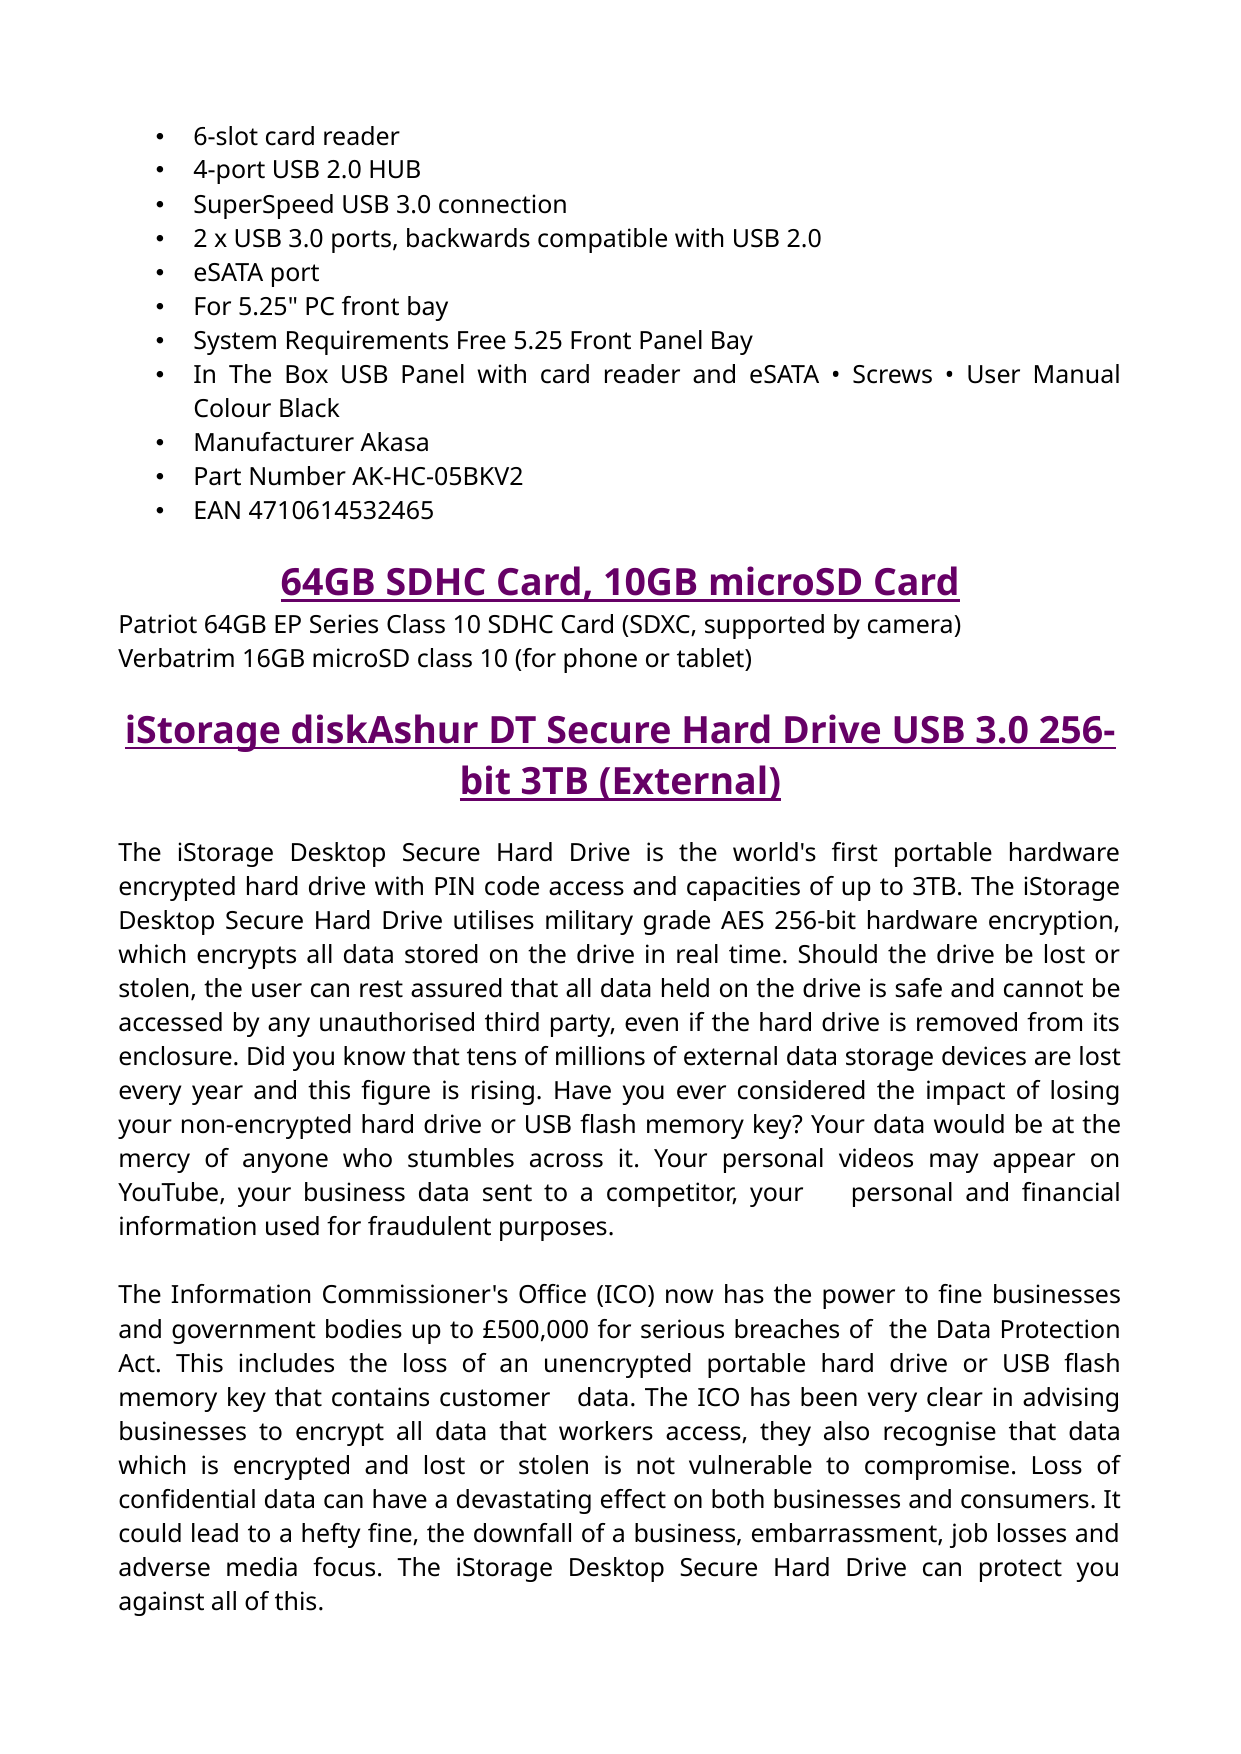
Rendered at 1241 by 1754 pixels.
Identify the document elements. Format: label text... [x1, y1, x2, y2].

list EAN 4710614532465 [156, 493, 1122, 527]
text Patriot 64GB EP Series Class 10 SDHC Card (SDXC, supported by camera) [118, 607, 1122, 641]
list eSATA port [156, 254, 1122, 288]
text Verbatrim 16GB microSD class 10 (for phone or tablet) [118, 641, 1122, 675]
list System Requirements Free 5.25 Front Panel Bay [156, 322, 1122, 357]
list Manufacturer Akasa [156, 425, 1122, 459]
list In The Box USB Panel with card reader and eSATA • Screws • User Manual Colour Black [156, 357, 1122, 425]
text The iStorage Desktop Secure Hard Drive is the world's first portable hardware encrypted hard drive with PIN code access and capacities of up to 3TB. The iStorage Desktop Secure Hard Drive utilises military grade AES 256-bit hardware encryption, which encrypts all data stored on the drive in real time. Should the drive be lost or stolen, the user can rest assured that all data held on the drive is safe and cannot be accessed by any unauthorised third party, even if the hard drive is removed from its enclosure. Did you know that tens of millions of external data storage devices are lost every year and this figure is rising. Have you ever considered the impact of losing your non-encrypted hard drive or USB flash memory key? Your data would be at the mercy of anyone who stumbles across it. Your personal videos may appear on YouTube, your business data sent to a competitor, your personal and financial information used for fraudulent purposes. [118, 834, 1122, 1243]
list SuperSpeed USB 3.0 connection [156, 186, 1122, 220]
list Part Number AK-HC-05BKV2 [156, 459, 1122, 493]
text The Information Commissioner's Office (ICO) now has the power to fine businesses and government bodies up to £500,000 for serious breaches of the Data Protection Act. This includes the loss of an unencrypted portable hard drive or USB flash memory key that contains customer data. The ICO has been very clear in advising businesses to encrypt all data that workers access, they also recognise that data which is encrypted and lost or stolen is not vulnerable to compromise. Loss of confidential data can have a devastating effect on both businesses and consumers. It could lead to a hefty fine, the downfall of a business, embarrassment, job losses and adverse media focus. The iStorage Desktop Secure Hard Drive can protect you against all of this. [118, 1277, 1122, 1618]
subtitle 64GB SDHC Card, 10GB microSD Card [118, 556, 1122, 607]
subtitle iStorage diskAshur DT Secure Hard Drive USB 3.0 256-bit 3TB (External) [118, 703, 1122, 806]
list 6-slot card reader [156, 118, 1122, 152]
list 2 x USB 3.0 ports, backwards compatible with USB 2.0 [156, 220, 1122, 254]
list 4-port USB 2.0 HUB [156, 152, 1122, 186]
list For 5.25" PC front bay [156, 288, 1122, 322]
